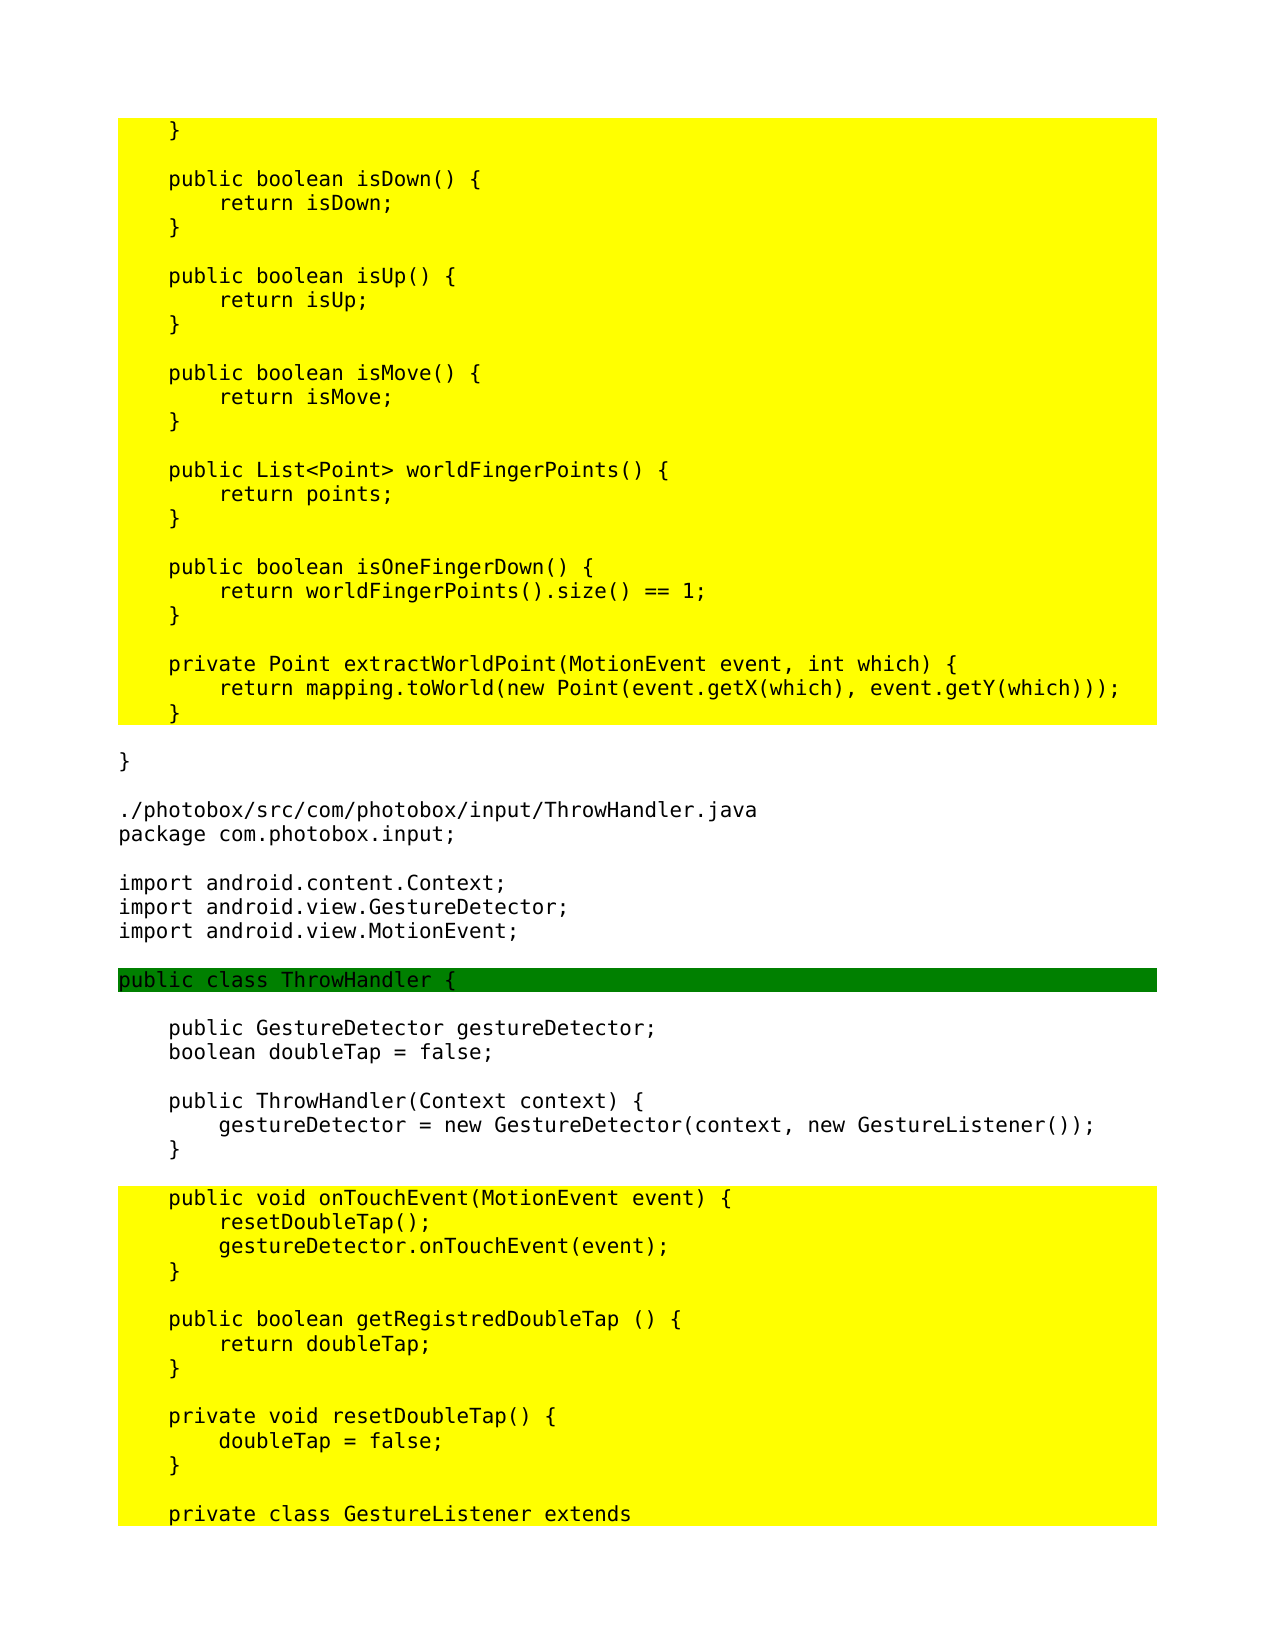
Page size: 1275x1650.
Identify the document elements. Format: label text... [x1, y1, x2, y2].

text public ThrowHandler(Context context) { [118, 1089, 1157, 1113]
text } [118, 506, 1157, 531]
text private void resetDoubleTap() { [118, 1404, 1157, 1429]
text private Point extractWorldPoint(MotionEvent event, int which) { [118, 652, 1157, 676]
text gestureDetector = new GestureDetector(context, new GestureListener()); [118, 1113, 1157, 1137]
text return isUp; [118, 288, 1157, 312]
text } [118, 1137, 1157, 1162]
text doubleTap = false; [118, 1429, 1157, 1453]
text return mapping.toWorld(new Point(event.getX(which), event.getY(which))); [118, 676, 1157, 701]
text public List<Point> worldFingerPoints() { [118, 458, 1157, 482]
text } [118, 749, 1157, 773]
text public boolean getRegistredDoubleTap () { [118, 1307, 1157, 1332]
text } [118, 603, 1157, 628]
text public boolean isMove() { [118, 361, 1157, 385]
text boolean doubleTap = false; [118, 1040, 1157, 1065]
text public boolean isDown() { [118, 167, 1157, 191]
text public boolean isUp() { [118, 264, 1157, 288]
text import android.view.MotionEvent; [118, 919, 1157, 943]
text return points; [118, 482, 1157, 506]
text } [118, 409, 1157, 434]
text } [118, 312, 1157, 337]
text } [118, 215, 1157, 239]
text } [118, 701, 1157, 725]
text import android.content.Context; [118, 871, 1157, 895]
text } [118, 1356, 1157, 1380]
text public boolean isOneFingerDown() { [118, 555, 1157, 579]
text return doubleTap; [118, 1332, 1157, 1356]
text return isMove; [118, 385, 1157, 409]
text } [118, 1259, 1157, 1283]
text } [118, 1453, 1157, 1477]
text } [118, 118, 1157, 142]
text public GestureDetector gestureDetector; [118, 1016, 1157, 1040]
text private class GestureListener extends [118, 1502, 1157, 1526]
text public void onTouchEvent(MotionEvent event) { [118, 1186, 1157, 1210]
text resetDoubleTap(); [118, 1210, 1157, 1234]
text import android.view.GestureDetector; [118, 895, 1157, 919]
text return worldFingerPoints().size() == 1; [118, 579, 1157, 603]
text ./photobox/src/com/photobox/input/ThrowHandler.java [118, 798, 1157, 822]
text return isDown; [118, 191, 1157, 215]
text package com.photobox.input; [118, 822, 1157, 846]
text gestureDetector.onTouchEvent(event); [118, 1234, 1157, 1259]
text public class ThrowHandler { [118, 968, 1157, 992]
